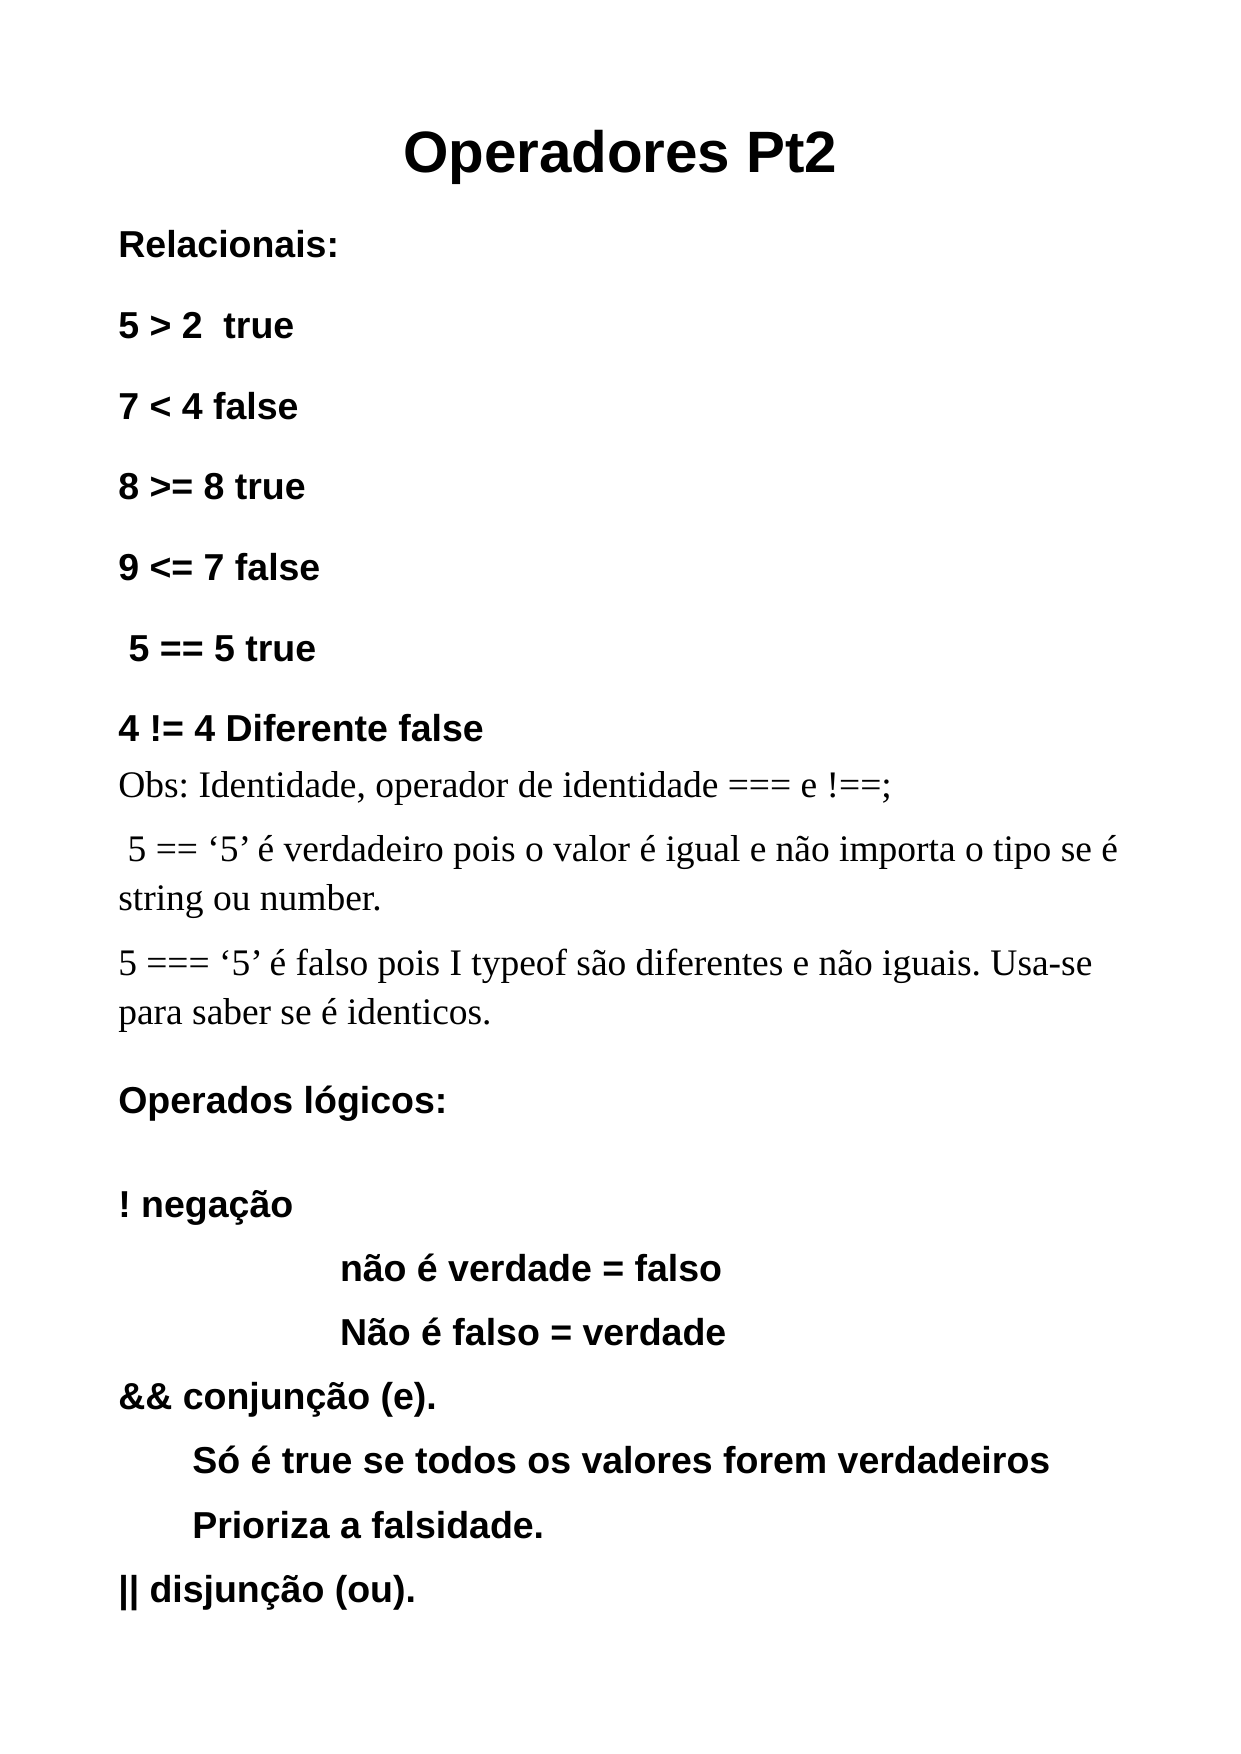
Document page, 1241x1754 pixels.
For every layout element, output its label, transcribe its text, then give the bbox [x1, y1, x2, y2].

text não é verdade = falso [118, 1246, 1122, 1289]
text Prioriza a falsidade. [118, 1503, 1122, 1546]
title Operadores Pt2 [118, 118, 1122, 185]
text Obs: Identidade, operador de identidade === e !==; [118, 762, 1122, 805]
text || disjunção (ou). [118, 1567, 1122, 1610]
subtitle Relacionais: [118, 223, 1122, 266]
subtitle 9 <= 7 false [118, 545, 1122, 588]
subtitle Operados lógicos: [118, 1079, 1122, 1122]
text && conjunção (e). [118, 1374, 1122, 1418]
subtitle 7 < 4 false [118, 384, 1122, 427]
subtitle 4 != 4 Diferente false [118, 706, 1122, 749]
text 5 === ‘5’ é falso pois I typeof são diferentes e não iguais. Usa-se para saber se é identicos. [118, 940, 1122, 1033]
text Não é falso = verdade [118, 1310, 1122, 1353]
subtitle 8 >= 8 true [118, 464, 1122, 508]
subtitle 5 == 5 true [118, 626, 1122, 669]
subtitle 5 > 2 true [118, 303, 1122, 346]
text ! negação [118, 1182, 1122, 1225]
text Só é true se todos os valores forem verdadeiros [118, 1439, 1122, 1482]
text 5 == ‘5’ é verdadeiro pois o valor é igual e não importa o tipo se é string ou number. [118, 826, 1122, 919]
